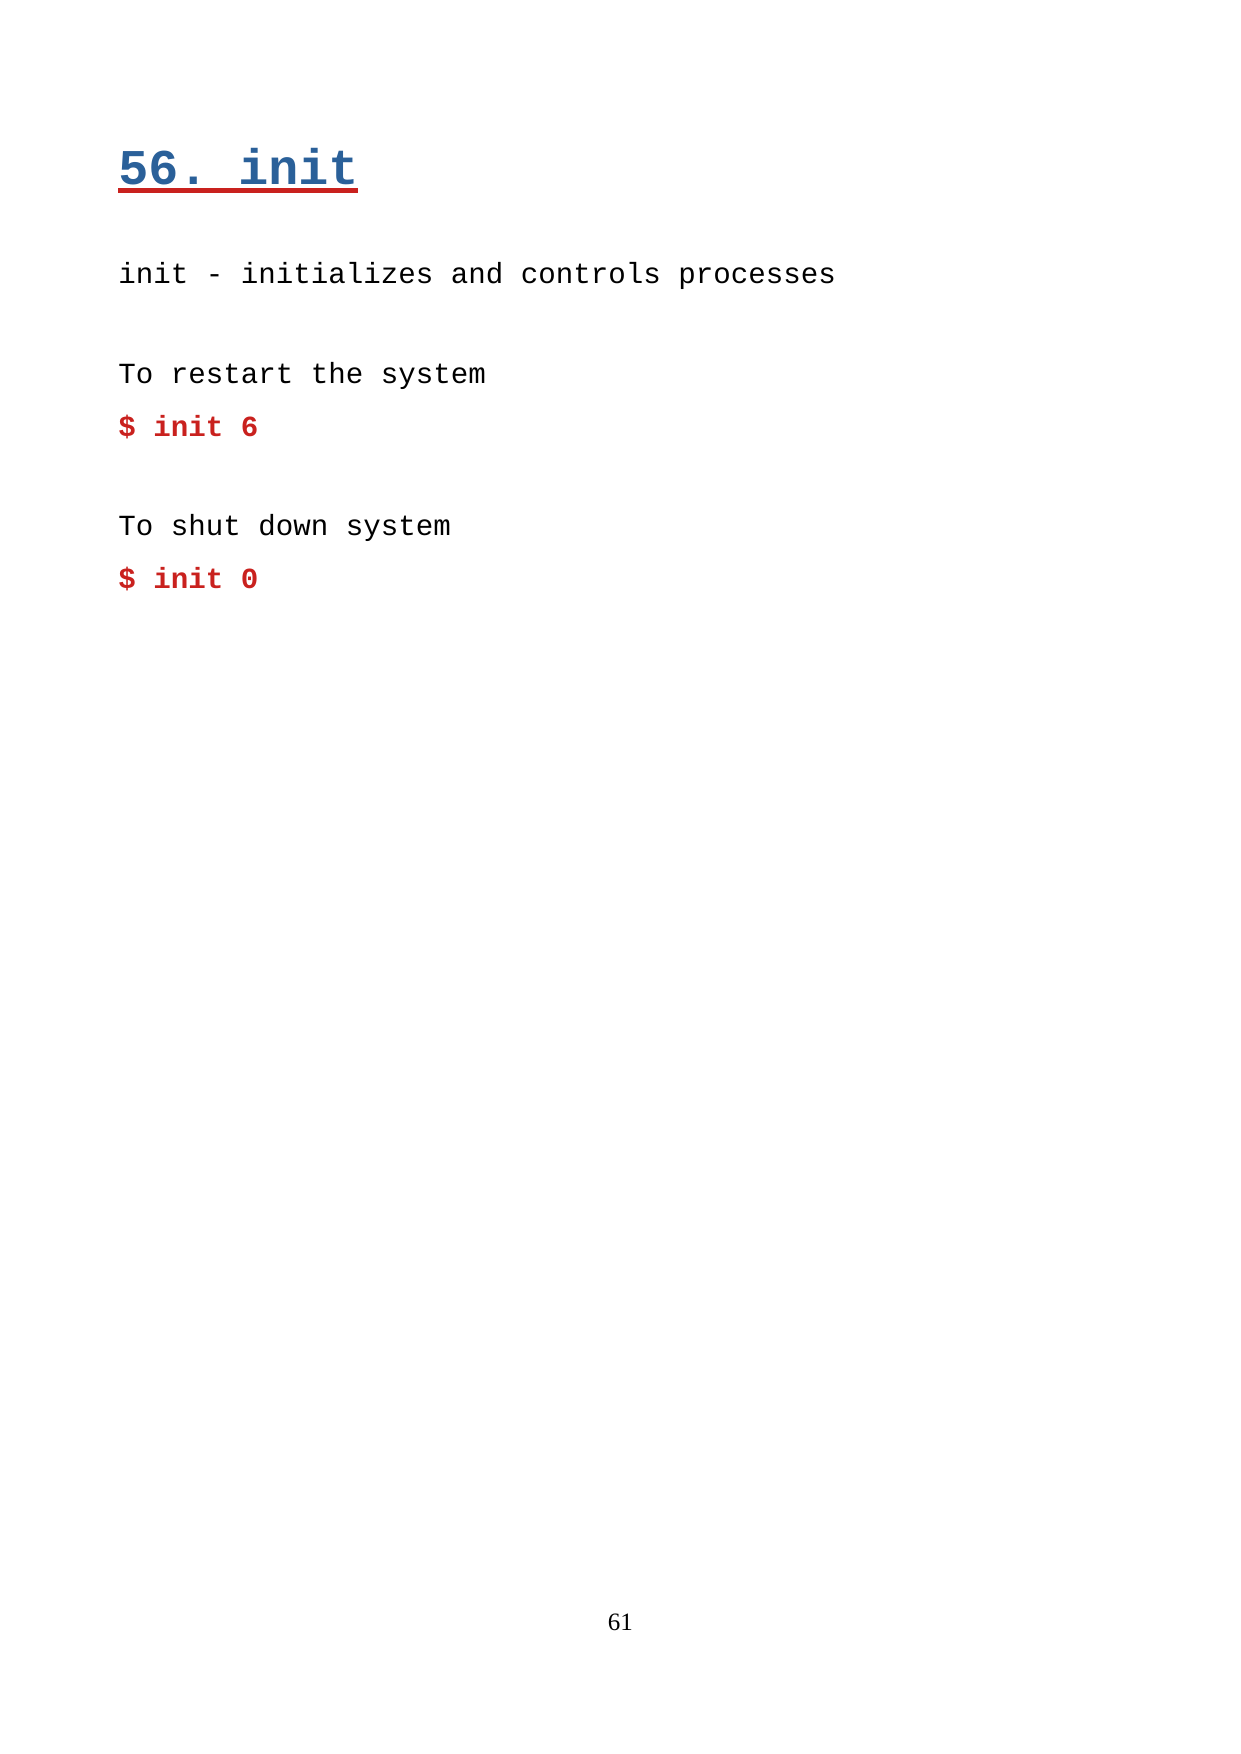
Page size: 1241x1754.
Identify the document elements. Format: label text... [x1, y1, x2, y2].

text To restart the system [118, 359, 1122, 392]
text init - initializes and controls processes [118, 259, 1122, 292]
text $ init 6 [118, 412, 1122, 445]
text $ init 0 [118, 564, 1122, 597]
subtitle 56. init [118, 143, 1122, 200]
text To shut down system [118, 511, 1122, 544]
